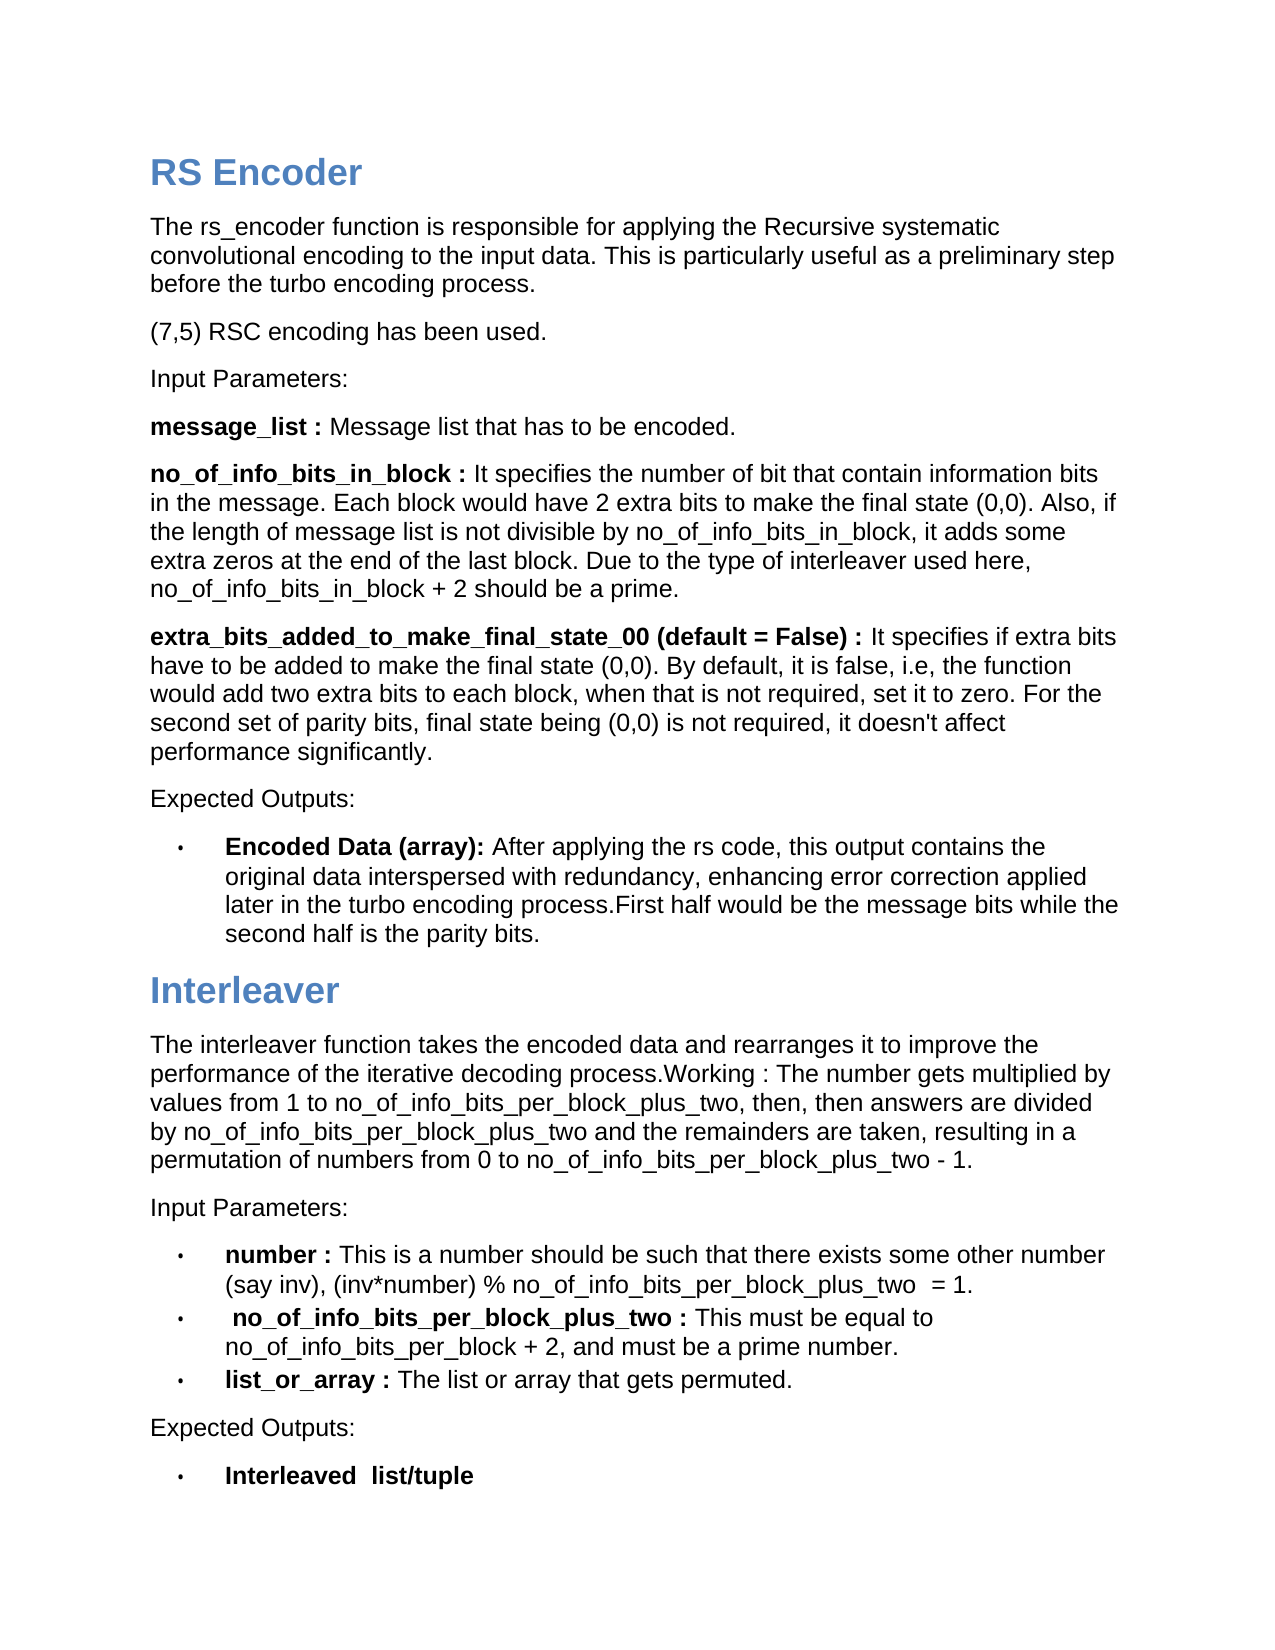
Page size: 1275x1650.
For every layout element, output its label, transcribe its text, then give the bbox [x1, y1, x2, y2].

text The rs_encoder function is responsible for applying the Recursive systematic convolutional encoding to the input data. This is particularly useful as a preliminary step before the turbo encoding process. [150, 212, 1125, 298]
text The interleaver function takes the encoded data and rearranges it to improve the performance of the iterative decoding process.Working : The number gets multiplied by values from 1 to no_of_info_bits_per_block_plus_two, then, then answers are divided by no_of_info_bits_per_block_plus_two and the remainders are taken, resulting in a permutation of numbers from 0 to no_of_info_bits_per_block_plus_two - 1. [150, 1031, 1125, 1174]
list list_or_array : The list or array that gets permuted. [175, 1365, 1125, 1394]
text Input Parameters: [150, 1193, 1125, 1222]
list number : This is a number should be such that there exists some other number (say inv), (inv*number) % no_of_info_bits_per_block_plus_two = 1. [175, 1241, 1125, 1299]
text extra_bits_added_to_make_final_state_00 (default = False) : It specifies if extra bits have to be added to make the final state (0,0). By default, it is false, i.e, the function would add two extra bits to each block, when that is not required, set it to zero. For the second set of parity bits, final state being (0,0) is not required, it doesn't affect performance significantly. [150, 622, 1125, 766]
text message_list : Message list that has to be encoded. [150, 412, 1125, 441]
list Interleaved list/tuple [175, 1461, 1125, 1491]
list Encoded Data (array): After applying the rs code, this output contains the original data interspersed with redundancy, enhancing error correction applied later in the turbo encoding process.First half would be the message bits while the second half is the parity bits. [175, 832, 1125, 948]
text Expected Outputs: [150, 1413, 1125, 1442]
subtitle Interleaver [150, 969, 1125, 1012]
subtitle RS Encoder [150, 150, 1125, 193]
text no_of_info_bits_in_block : It specifies the number of bit that contain information bits in the message. Each block would have 2 extra bits to make the final state (0,0). Also, if the length of message list is not divisible by no_of_info_bits_in_block, it adds some extra zeros at the end of the last block. Due to the type of interleaver used here, no_of_info_bits_in_block + 2 should be a prime. [150, 459, 1125, 603]
list no_of_info_bits_per_block_plus_two : This must be equal to no_of_info_bits_per_block + 2, and must be a prime number. [175, 1303, 1125, 1361]
text Input Parameters: [150, 364, 1125, 393]
text Expected Outputs: [150, 784, 1125, 813]
text (7,5) RSC encoding has been used. [150, 317, 1125, 346]
